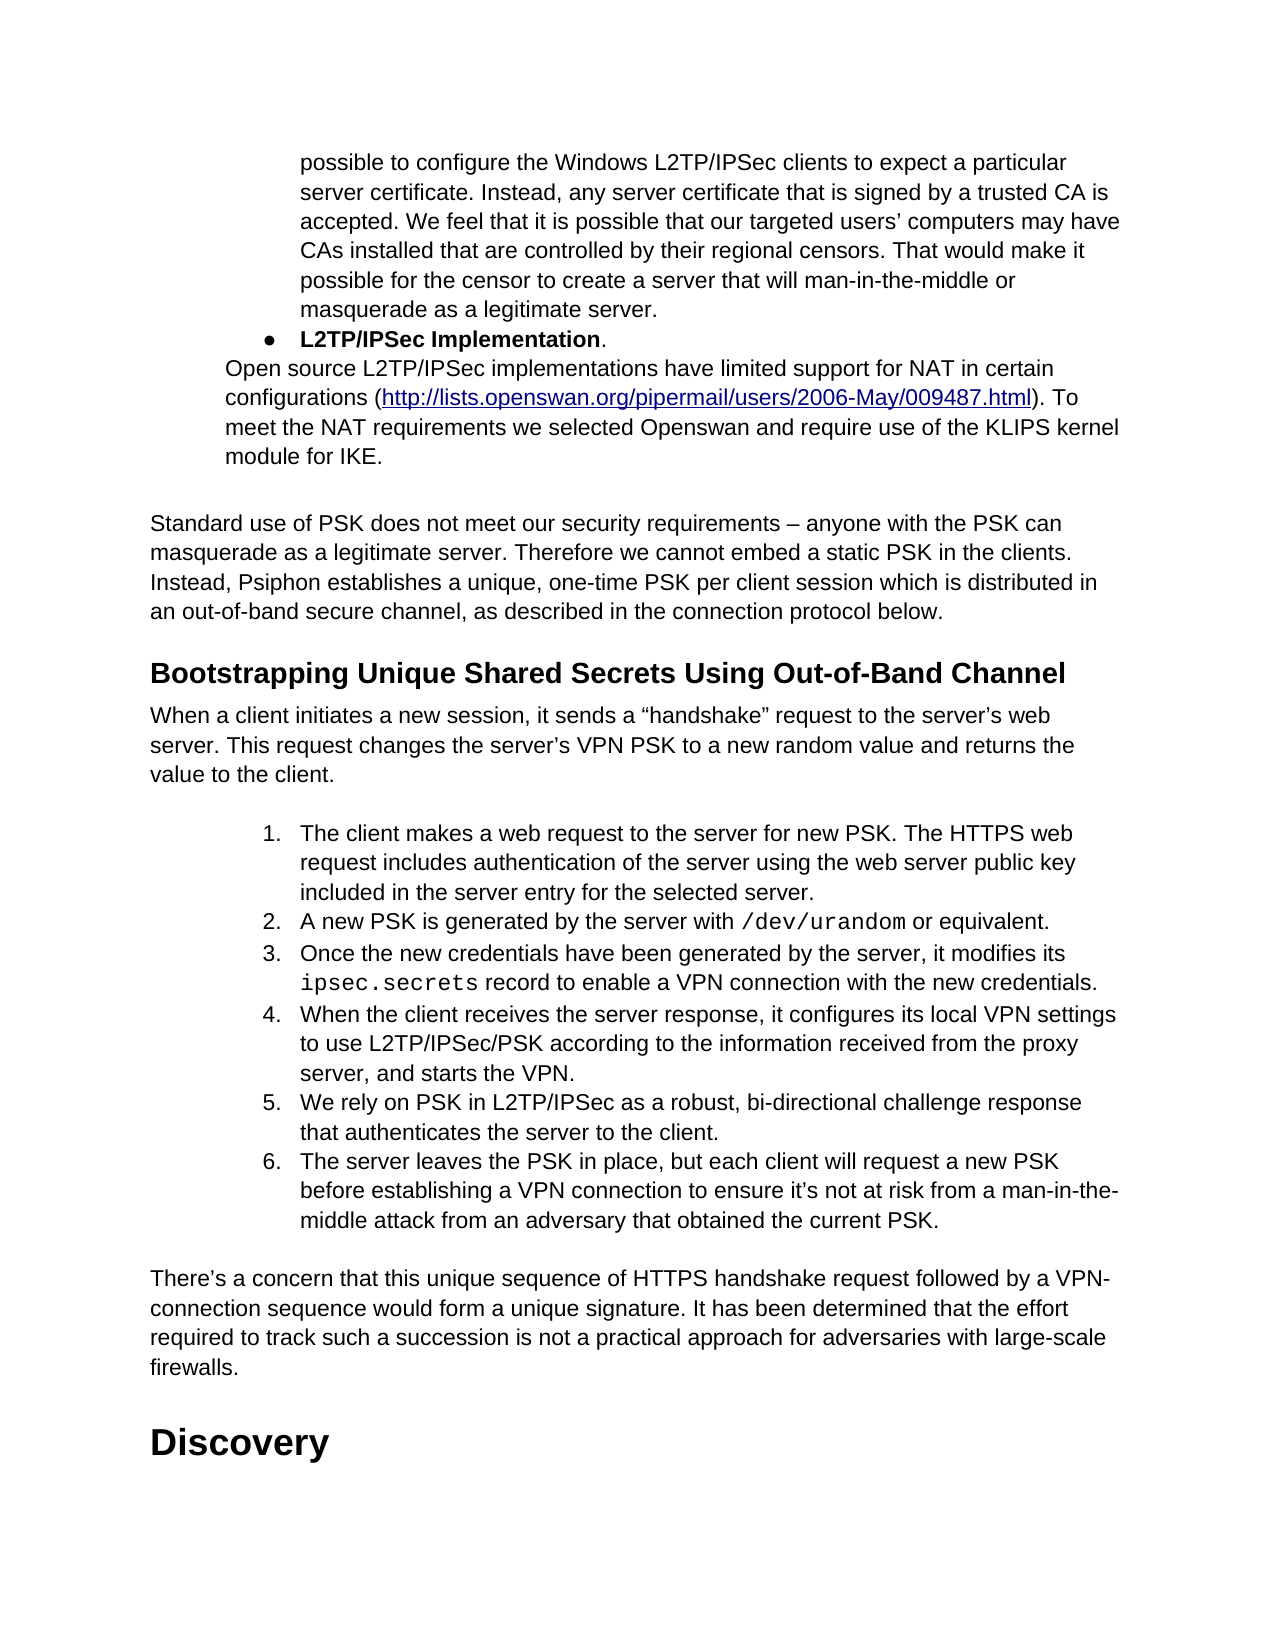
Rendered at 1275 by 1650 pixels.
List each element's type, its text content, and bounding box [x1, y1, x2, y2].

subtitle Discovery [150, 1421, 1125, 1463]
text When a client initiates a new session, it sends a “handshake” request to the server’s web server. This request changes the server’s VPN PSK to a new random value and returns the value to the client. [150, 703, 1125, 787]
list Once the new credentials have been generated by the server, it modifies its ipsec.secrets record to enable a VPN connection with the new credentials. [262, 940, 1125, 998]
text Standard use of PSK does not meet our security requirements – anyone with the PSK can masquerade as a legitimate server. Therefore we cannot embed a static PSK in the clients. Instead, Psiphon establishes a unique, one-time PSK per client session which is distributed in an out-of-band secure channel, as described in the connection protocol below. [150, 511, 1125, 624]
list The server leaves the PSK in place, but each client will request a new PSK before establishing a VPN connection to ensure it’s not at risk from a man-in-the-middle attack from an adversary that obtained the current PSK. [262, 1148, 1125, 1233]
list A new PSK is generated by the server with /dev/urandom or equivalent. [262, 908, 1125, 936]
text Open source L2TP/IPSec implementations have limited support for NAT in certain configurations (http://lists.openswan.org/pipermail/users/2006-May/009487.html). To meet the NAT requirements we selected Openswan and require use of the KLIPS kernel module for IKE. [225, 356, 1125, 469]
list L2TP/IPSec Implementation. [262, 326, 1125, 352]
list possible to configure the Windows L2TP/IPSec clients to expect a particular server certificate. Instead, any server certificate that is signed by a trusted CA is accepted. We feel that it is possible that our targeted users’ computers may have CAs installed that are controlled by their regional censors. That would make it possible for the censor to create a server that will man-in-the-middle or masquerade as a legitimate server. [262, 150, 1125, 322]
list We rely on PSK in L2TP/IPSec as a robust, bi-directional challenge response that authenticates the server to the client. [262, 1090, 1125, 1145]
list When the client receives the server response, it configures its local VPN settings to use L2TP/IPSec/PSK according to the information received from the proxy server, and starts the VPN. [262, 1002, 1125, 1086]
text There’s a concern that this unique sequence of HTTPS handshake request followed by a VPN-connection sequence would form a unique signature. It has been determined that the effort required to track such a succession is not a practical approach for adversaries with large-scale firewalls. [150, 1266, 1125, 1380]
subtitle Bootstrapping Unique Shared Secrets Using Out-of-Band Channel [150, 657, 1125, 690]
list The client makes a web request to the server for new PSK. The HTTPS web request includes authentication of the server using the web server public key included in the server entry for the selected server. [262, 820, 1125, 905]
